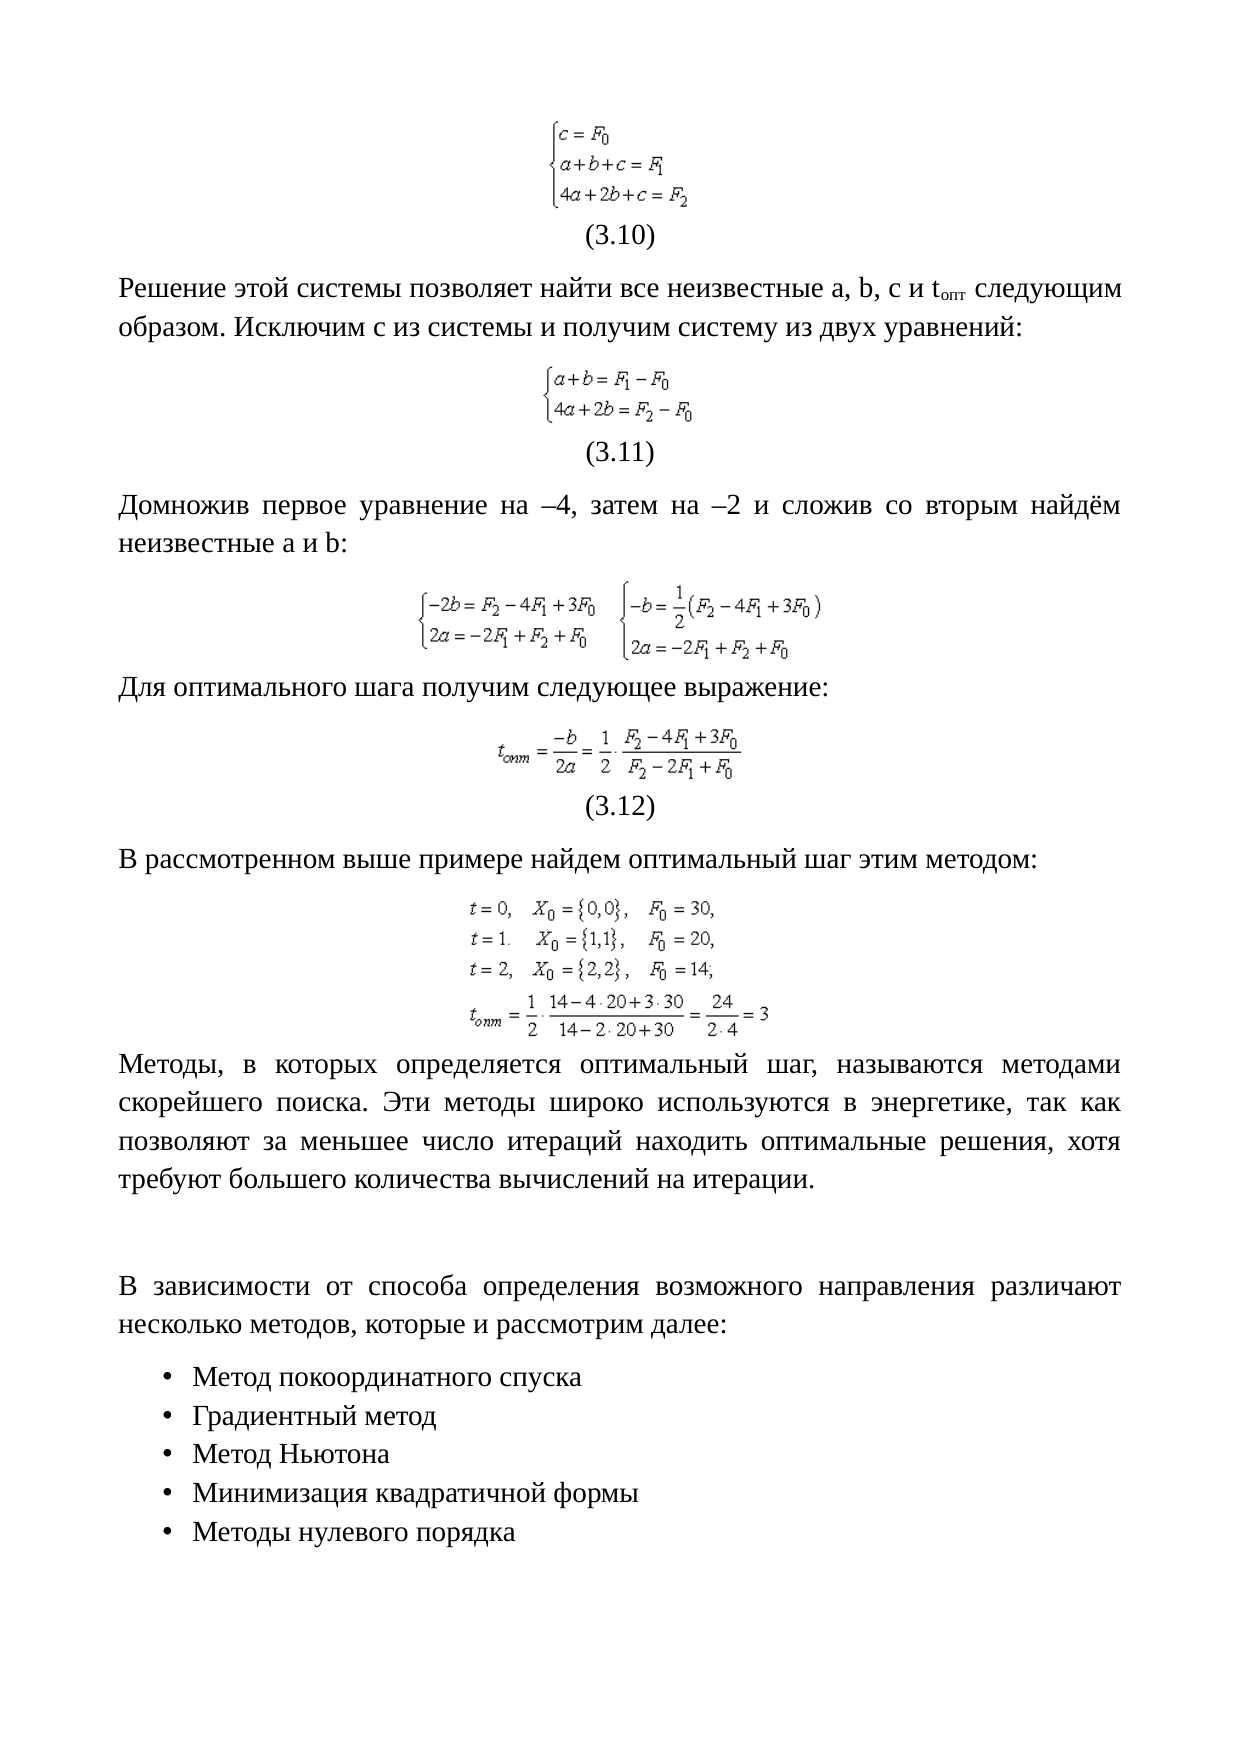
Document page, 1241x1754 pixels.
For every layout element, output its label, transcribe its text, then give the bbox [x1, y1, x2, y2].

text В рассмотренном выше примере найдем оптимальный шаг этим методом: [118, 841, 1122, 875]
text Решение этой системы позволяет найти все неизвестные a, b, c и tопт следующим образом. Исключим с из системы и получим систему из двух уравнений: [118, 271, 1122, 343]
list Минимизация квадратичной формы [162, 1475, 1122, 1509]
list Методы нулевого порядка [162, 1514, 1122, 1548]
list Градиентный метод [162, 1398, 1122, 1432]
list Метод Ньютона [162, 1437, 1122, 1470]
picture [547, 118, 694, 213]
text Методы, в которых определяется оптимальный шаг, называются методами скорейшего поиска. Эти методы широко используются в энергетике, так как позволяют за меньшее число итераций находить оптимальные решения, хотя требуют большего количества вычислений на итерации. [118, 894, 1122, 1195]
text (3.10) [118, 118, 1122, 251]
text Для оптимального шага получим следующее выражение: [118, 579, 1122, 703]
picture [495, 722, 745, 784]
text (3.11) [118, 362, 1122, 467]
text Домножив первое уравнение на –4, затем на –2 и сложив со вторым найдём неизвестные a и b: [118, 487, 1122, 559]
picture [467, 894, 774, 1041]
text (3.12) [118, 723, 1122, 822]
picture [541, 362, 700, 429]
list Метод покоординатного спуска [162, 1359, 1122, 1393]
picture [415, 578, 825, 665]
text В зависимости от способа определения возможного направления различают несколько методов, которые и рассмотрим далее: [118, 1268, 1122, 1340]
